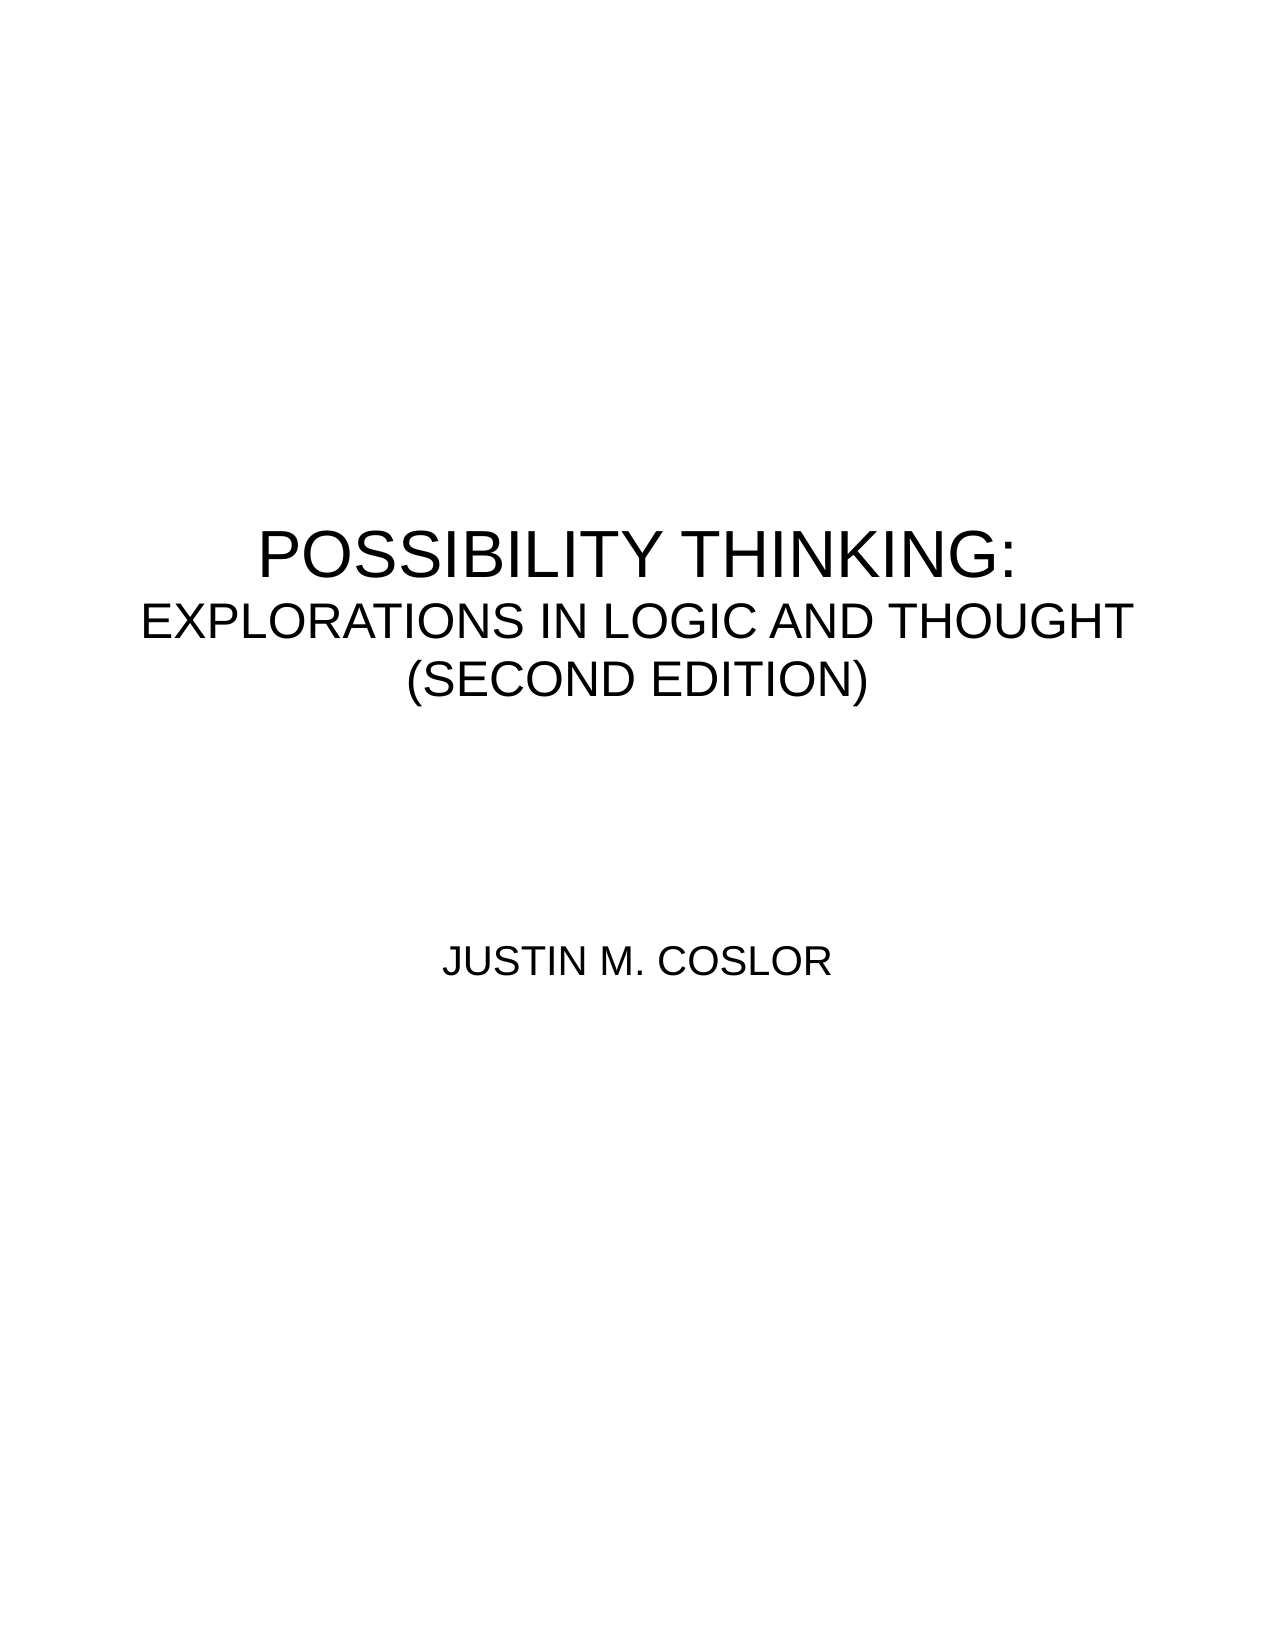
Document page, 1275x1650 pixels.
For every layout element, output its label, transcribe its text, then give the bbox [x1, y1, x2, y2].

text JUSTIN M. COSLOR [118, 936, 1157, 984]
text EXPLORATIONS IN LOGIC AND THOUGHT (SECOND EDITION) [118, 591, 1157, 706]
text POSSIBILITY THINKING: [118, 515, 1157, 591]
